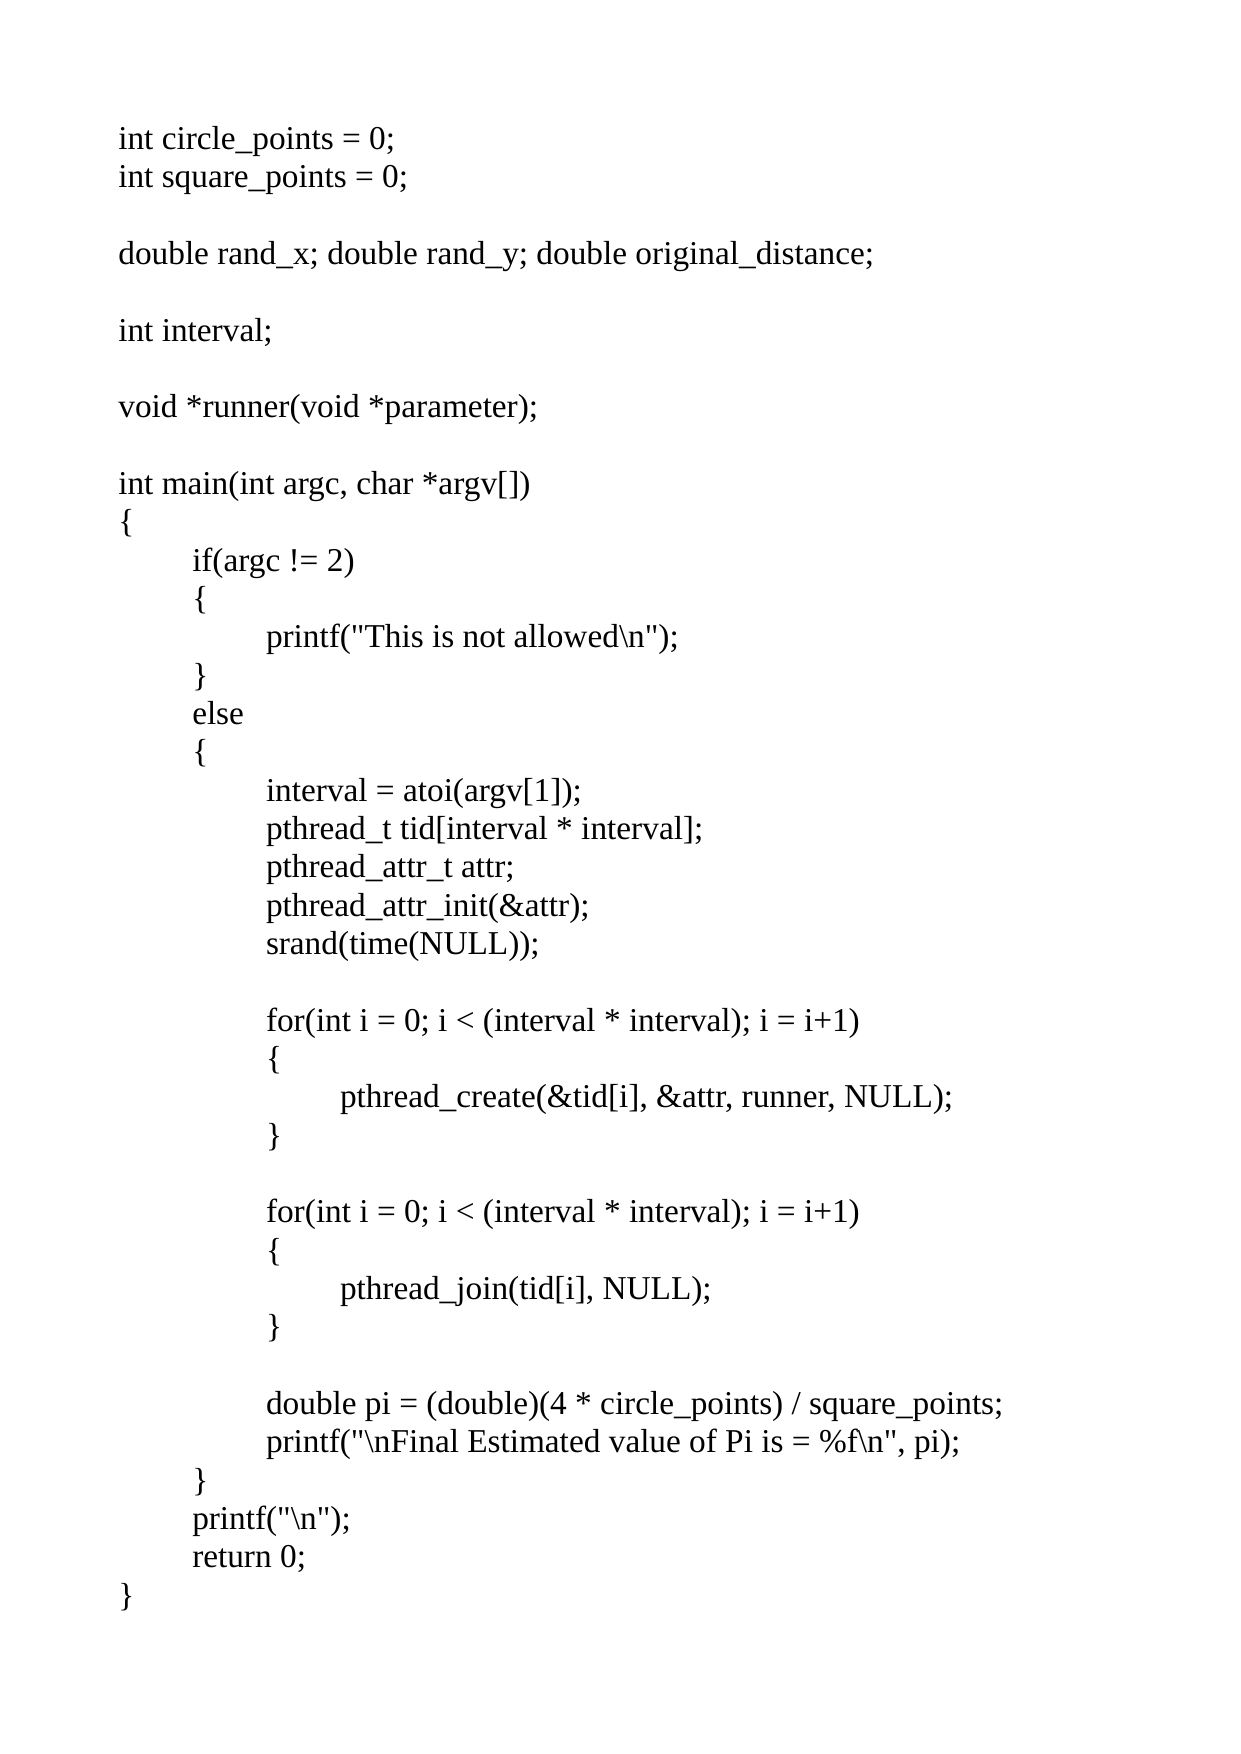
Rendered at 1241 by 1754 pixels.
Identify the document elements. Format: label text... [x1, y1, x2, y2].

text { [118, 731, 1122, 770]
text int square_points = 0; [118, 156, 1122, 195]
text { [118, 501, 1122, 540]
text } [118, 1460, 1122, 1498]
text return 0; [118, 1536, 1122, 1575]
text { [118, 1038, 1122, 1076]
text for(int i = 0; i < (interval * interval); i = i+1) [118, 1000, 1122, 1038]
text srand(time(NULL)); [118, 923, 1122, 961]
text pthread_create(&tid[i], &attr, runner, NULL); [118, 1076, 1122, 1115]
text int circle_points = 0; [118, 118, 1122, 156]
text double pi = (double)(4 * circle_points) / square_points; [118, 1383, 1122, 1421]
text int interval; [118, 310, 1122, 348]
text pthread_attr_t attr; [118, 846, 1122, 885]
text pthread_attr_init(&attr); [118, 885, 1122, 923]
text int main(int argc, char *argv[]) [118, 463, 1122, 501]
text } [118, 1575, 1122, 1613]
text } [118, 1306, 1122, 1345]
text } [118, 655, 1122, 693]
text printf("\n"); [118, 1498, 1122, 1536]
text for(int i = 0; i < (interval * interval); i = i+1) [118, 1191, 1122, 1230]
text if(argc != 2) [118, 540, 1122, 578]
text else [118, 693, 1122, 731]
text } [118, 1115, 1122, 1153]
text double rand_x; double rand_y; double original_distance; [118, 233, 1122, 271]
text void *runner(void *parameter); [118, 386, 1122, 425]
text { [118, 1230, 1122, 1268]
text printf("\nFinal Estimated value of Pi is = %f\n", pi); [118, 1421, 1122, 1460]
text pthread_t tid[interval * interval]; [118, 808, 1122, 846]
text { [118, 578, 1122, 616]
text printf("This is not allowed\n"); [118, 616, 1122, 655]
text pthread_join(tid[i], NULL); [118, 1268, 1122, 1306]
text interval = atoi(argv[1]); [118, 770, 1122, 808]
